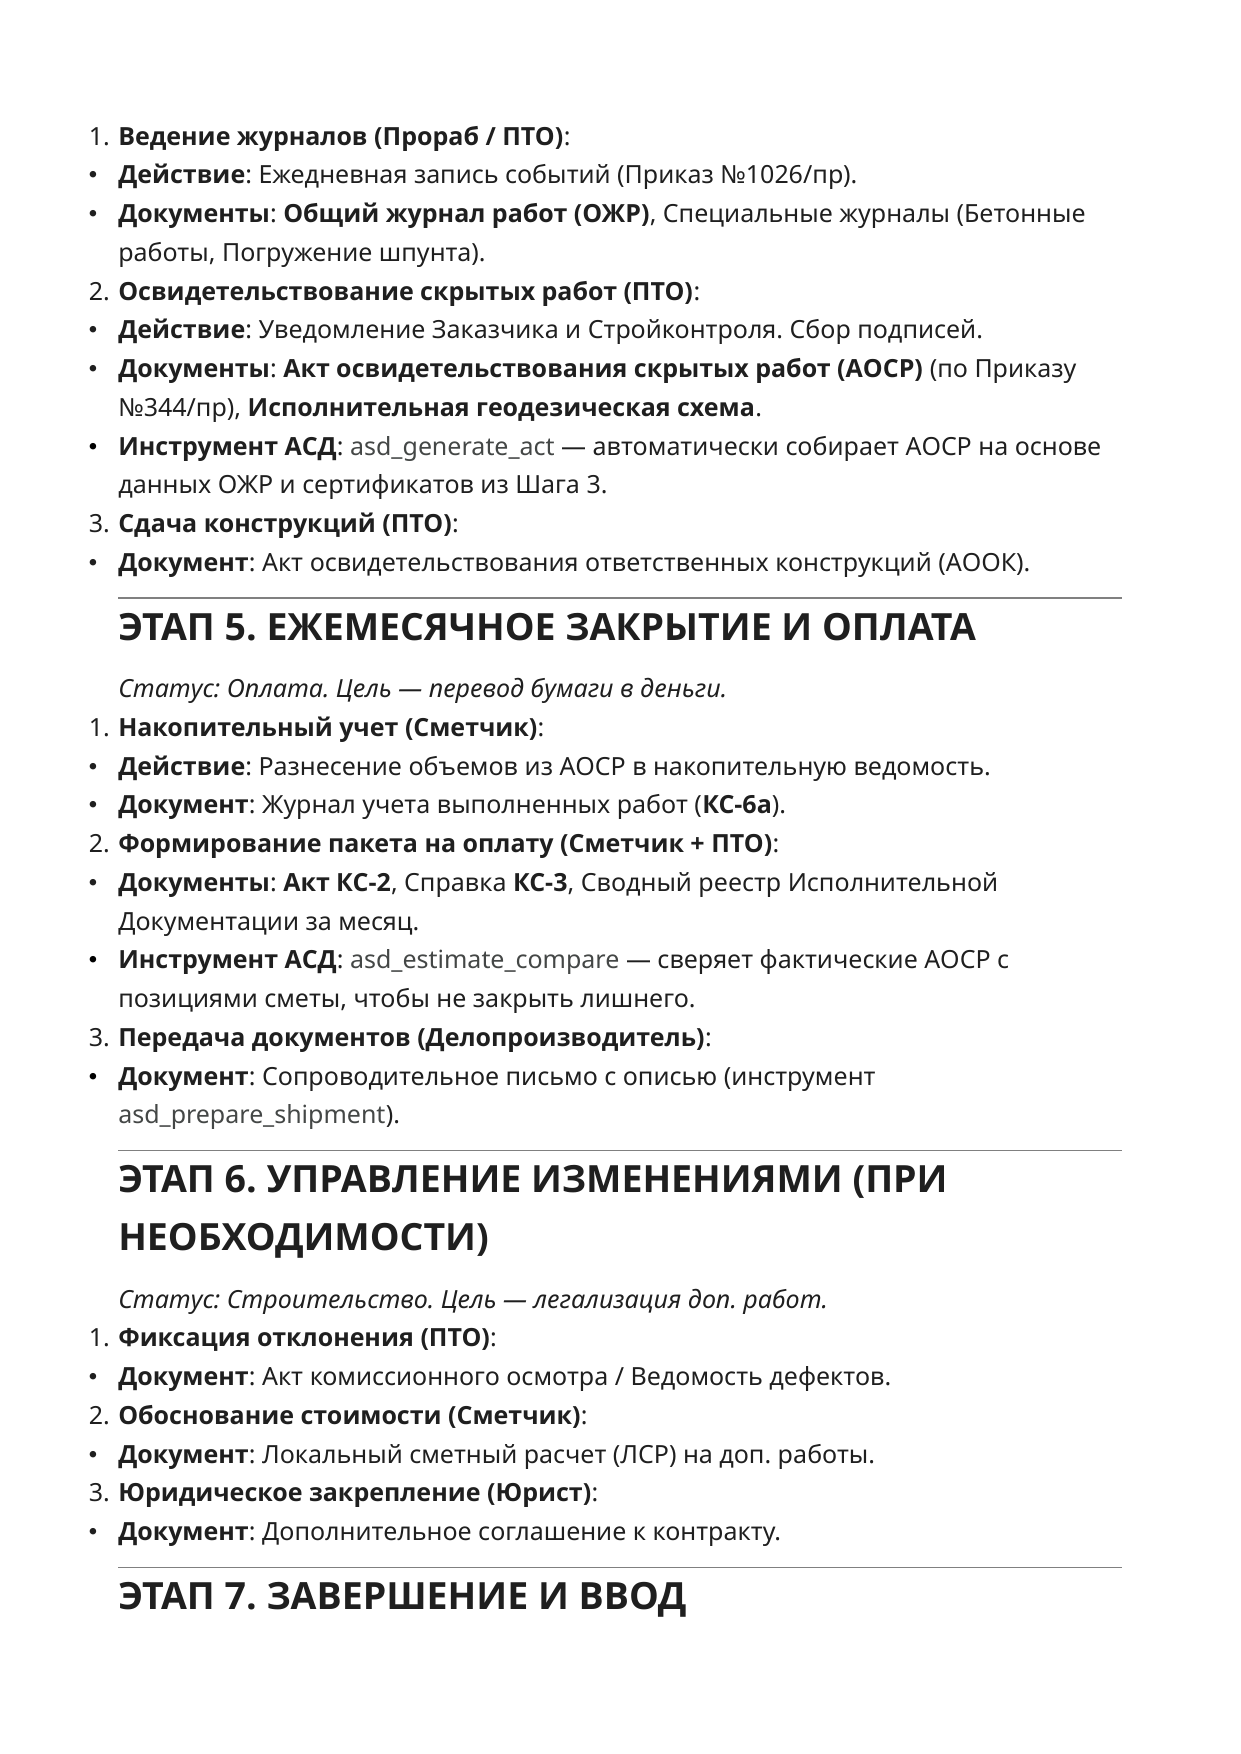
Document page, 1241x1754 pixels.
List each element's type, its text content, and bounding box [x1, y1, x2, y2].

list Формирование пакета на оплату (Сметчик + ПТО): [118, 826, 1122, 860]
list Документы: Общий журнал работ (ОЖР), Специальные журналы (Бетонные работы, Погружение шпунта). [118, 196, 1122, 268]
list Действие: Ежедневная запись событий (Приказ №1026/пр). [118, 157, 1122, 191]
list Накопительный учет (Сметчик): [118, 709, 1122, 743]
list Документ: Акт комиссионного осмотра / Ведомость дефектов. [118, 1359, 1122, 1393]
list Инструмент АСД: asd_generate_act — автоматически собирает АОСР на основе данных ОЖР и сертификатов из Шага 3. [118, 428, 1122, 501]
list Освидетельствование скрытых работ (ПТО): [118, 273, 1122, 307]
list Действие: Разнесение объемов из АОСР в накопительную ведомость. [118, 748, 1122, 782]
list Действие: Уведомление Заказчика и Стройконтроля. Сбор подписей. [118, 312, 1122, 346]
list Юридическое закрепление (Юрист): [118, 1475, 1122, 1509]
list Документ: Локальный сметный расчет (ЛСР) на доп. работы. [118, 1436, 1122, 1470]
list Передача документов (Делопроизводитель): [118, 1019, 1122, 1053]
list Фиксация отклонения (ПТО): [118, 1320, 1122, 1354]
list Документ: Дополнительное соглашение к контракту. [118, 1514, 1122, 1548]
subtitle ЭТАП 7. ЗАВЕРШЕНИЕ И ВВОД [118, 1569, 1122, 1620]
list Документ: Сопроводительное письмо с описью (инструмент asd_prepare_shipment). [118, 1058, 1122, 1131]
list Ведение журналов (Прораб / ПТО): [118, 118, 1122, 152]
list Документы: Акт КС-2, Справка КС-3, Сводный реестр Исполнительной Документации за месяц. [118, 864, 1122, 937]
list Обоснование стоимости (Сметчик): [118, 1397, 1122, 1432]
list Сдача конструкций (ПТО): [118, 506, 1122, 540]
list Инструмент АСД: asd_estimate_compare — сверяет фактические АОСР с позициями сметы, чтобы не закрыть лишнего. [118, 942, 1122, 1015]
text Статус: Оплата. Цель — перевод бумаги в деньги. [118, 671, 1122, 705]
list Документ: Журнал учета выполненных работ (КС-6а). [118, 787, 1122, 821]
list Документы: Акт освидетельствования скрытых работ (АОСР) (по Приказу №344/пр), Исполнительная геодезическая схема. [118, 351, 1122, 423]
list Документ: Акт освидетельствования ответственных конструкций (АООК). [118, 544, 1122, 578]
subtitle ЭТАП 6. УПРАВЛЕНИЕ ИЗМЕНЕНИЯМИ (ПРИ НЕОБХОДИМОСТИ) [118, 1152, 1122, 1262]
subtitle ЭТАП 5. ЕЖЕМЕСЯЧНОЕ ЗАКРЫТИЕ И ОПЛАТА [118, 600, 1122, 651]
text Статус: Строительство. Цель — легализация доп. работ. [118, 1281, 1122, 1315]
